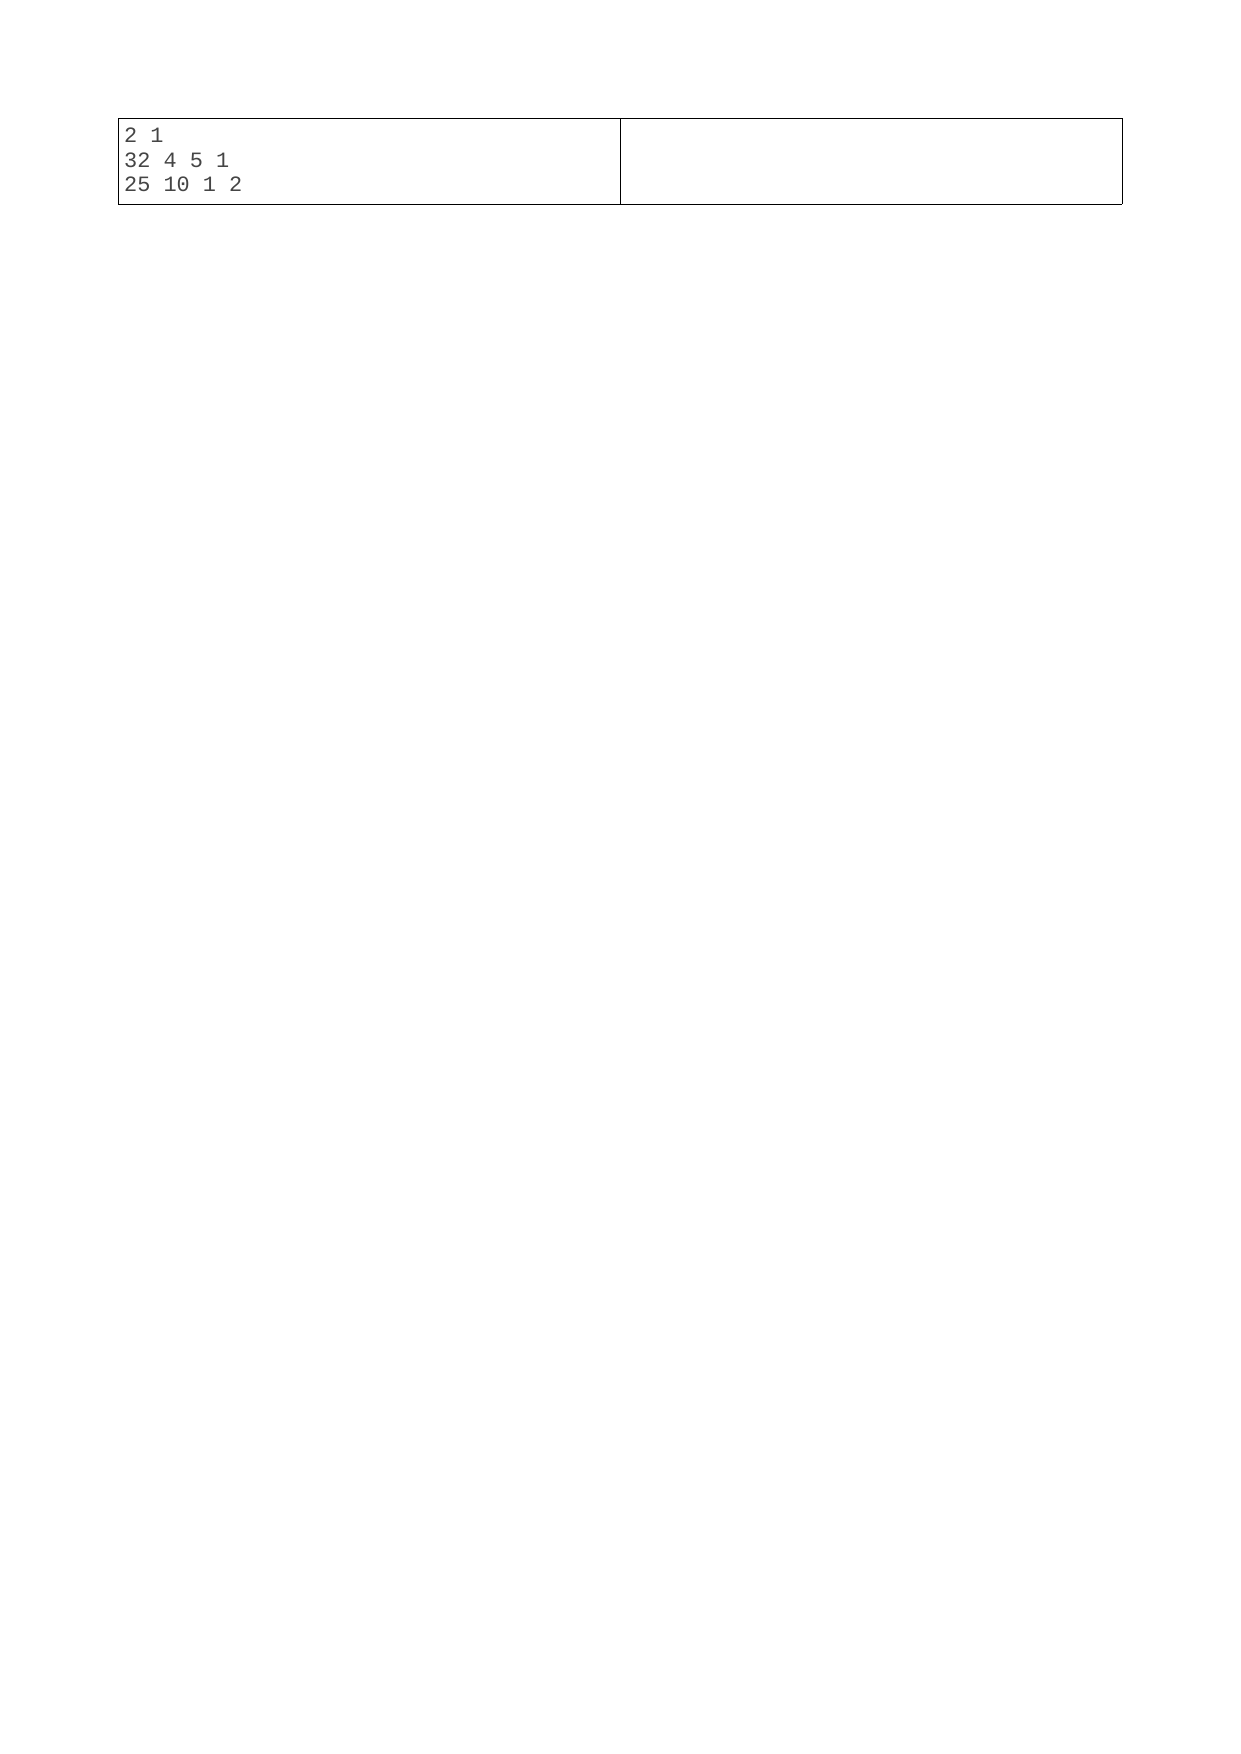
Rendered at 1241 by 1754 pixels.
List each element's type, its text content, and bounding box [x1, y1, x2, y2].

table_cell [621, 119, 1122, 204]
table_cell 2 1 32 4 5 1 25 10 1 2 [119, 119, 620, 204]
